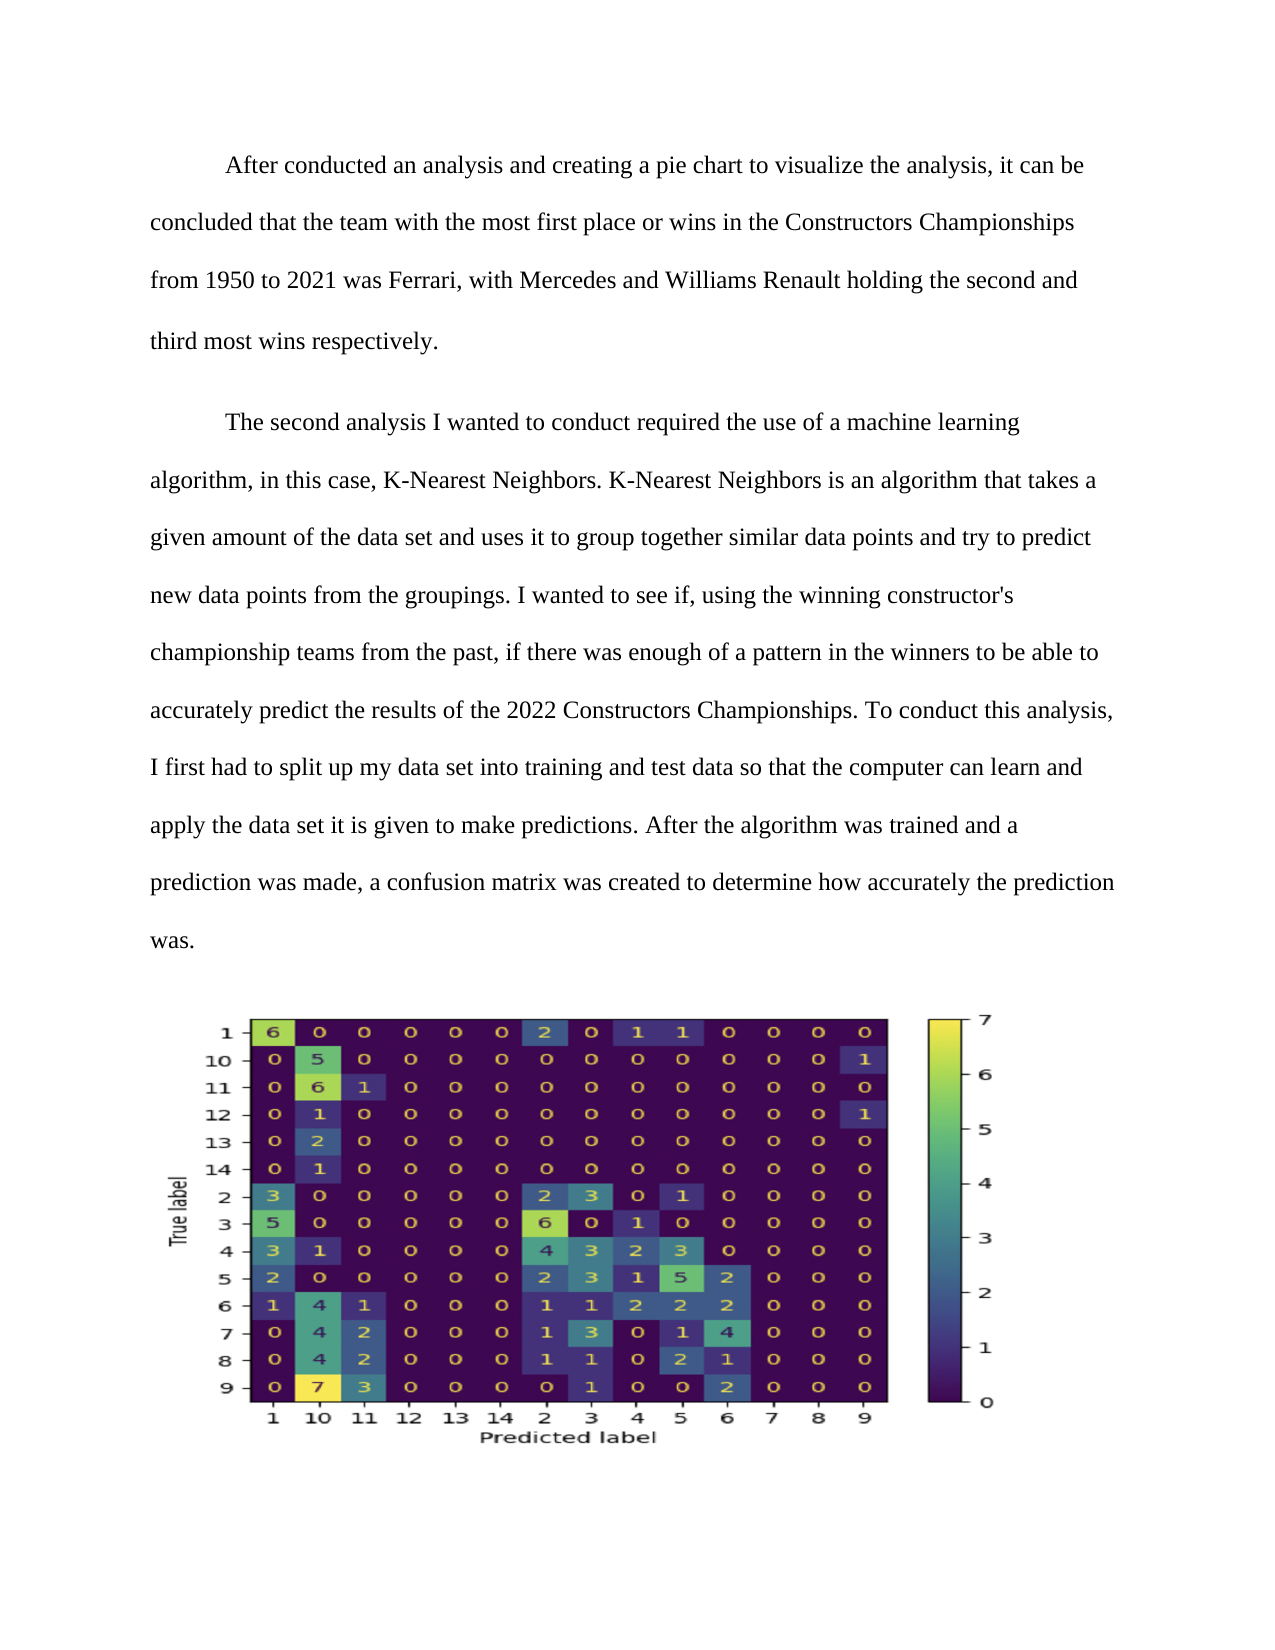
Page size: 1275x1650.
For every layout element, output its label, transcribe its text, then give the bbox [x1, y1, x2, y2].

text After conducted an analysis and creating a pie chart to visualize the analysis, it can be concluded that the team with the most first place or wins in the Constructors Championships from 1950 to 2021 was Ferrari, with Mercedes and Williams Renault holding the second and third most wins respectively. [150, 150, 1125, 357]
text The second analysis I wanted to conduct required the use of a machine learning algorithm, in this case, K-Nearest Neighbors. K-Nearest Neighbors is an algorithm that takes a given amount of the data set and uses it to group together similar data points and try to predict new data points from the groupings. I wanted to see if, using the winning constructor's championship teams from the past, if there was enough of a pattern in the winners to be able to accurately predict the results of the 2022 Constructors Championships. To conduct this analysis, I first had to split up my data set into training and test data so that the computer can learn and apply the data set it is given to make predictions. After the algorithm was trained and a prediction was made, a confusion matrix was created to determine how accurately the prediction was. [150, 407, 1125, 953]
